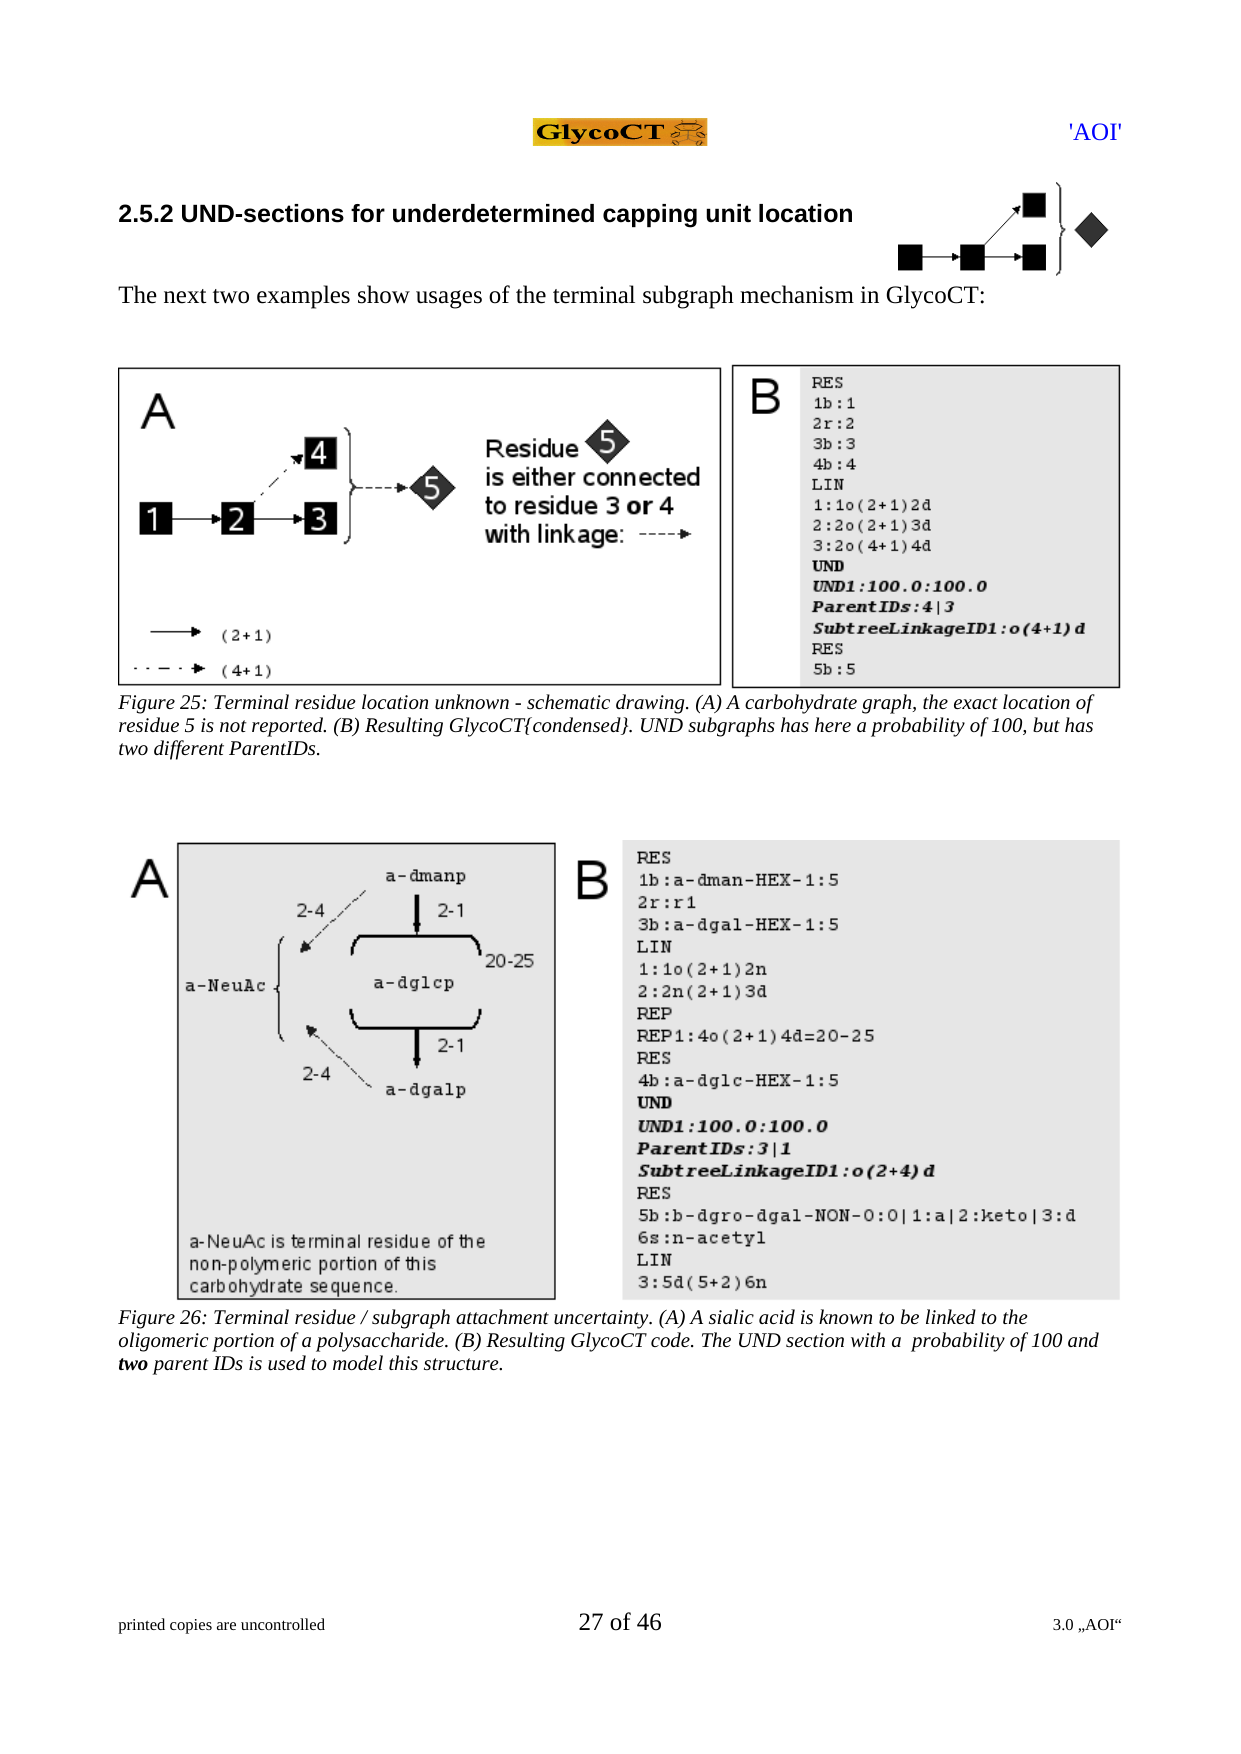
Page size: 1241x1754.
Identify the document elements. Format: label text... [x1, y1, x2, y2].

text Figure 26: Terminal residue / subgraph attachment uncertainty. (A) A sialic acid is known to be linked to the oligomeric portion of a polysaccharide. (B) Resulting GlycoCT code. The UND section with a probability of 100 and two parent IDs is used to model this structure. [118, 1306, 1122, 1375]
picture [118, 361, 1123, 691]
picture [898, 182, 1146, 278]
text Figure 25: Terminal residue location unknown - schematic drawing. (A) A carbohydrate graph, the exact location of residue 5 is not reported. (B) Resulting GlycoCT{condensed}. UND subgraphs has here a probability of 100, but has two different ParentIDs. [118, 691, 1122, 760]
text The next two examples show usages of the terminal subgraph mechanism in GlycoCT: [118, 281, 1122, 309]
picture [118, 840, 1123, 1306]
subtitle 2.5.2 UND-sections for underdetermined capping unit location [118, 200, 898, 228]
picture [532, 118, 708, 146]
